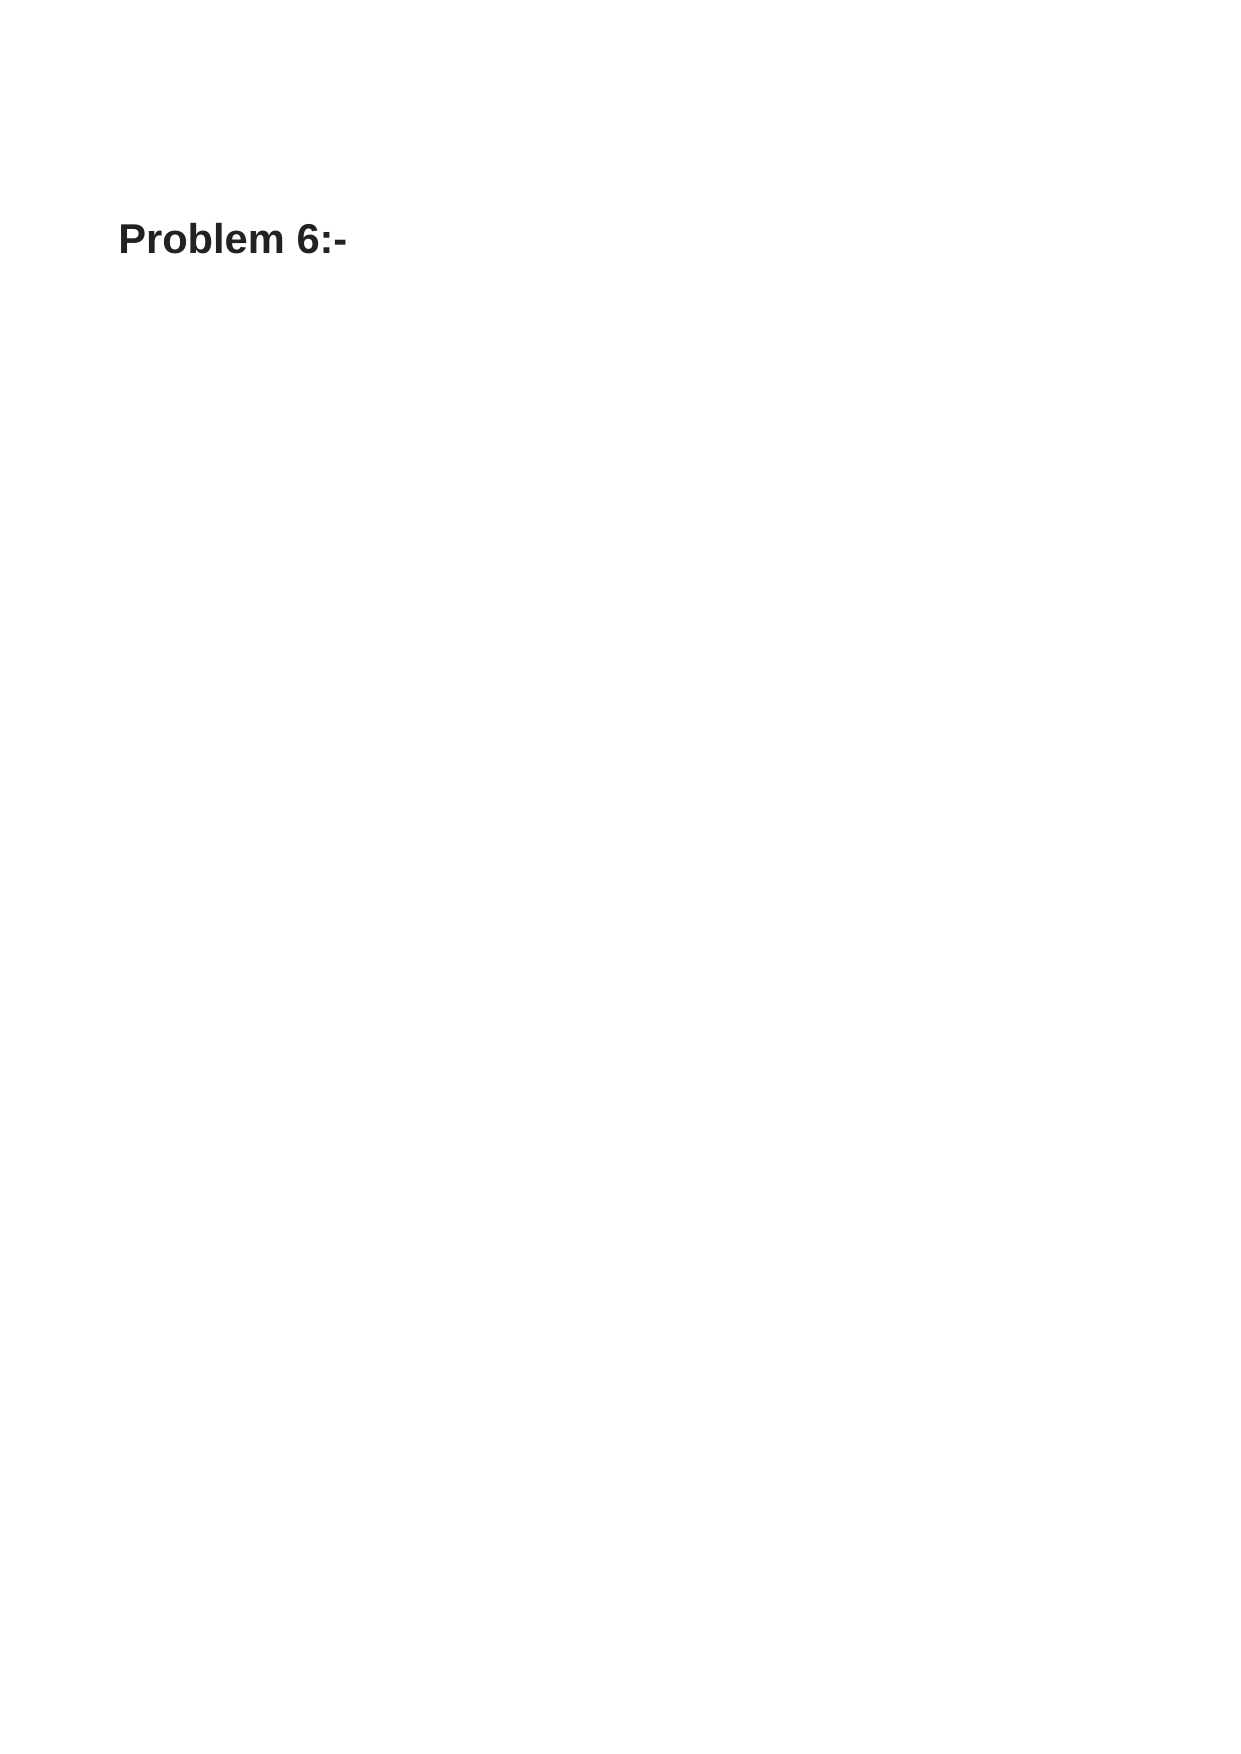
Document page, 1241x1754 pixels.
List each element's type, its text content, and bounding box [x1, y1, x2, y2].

text Problem 6:- [118, 214, 1122, 262]
